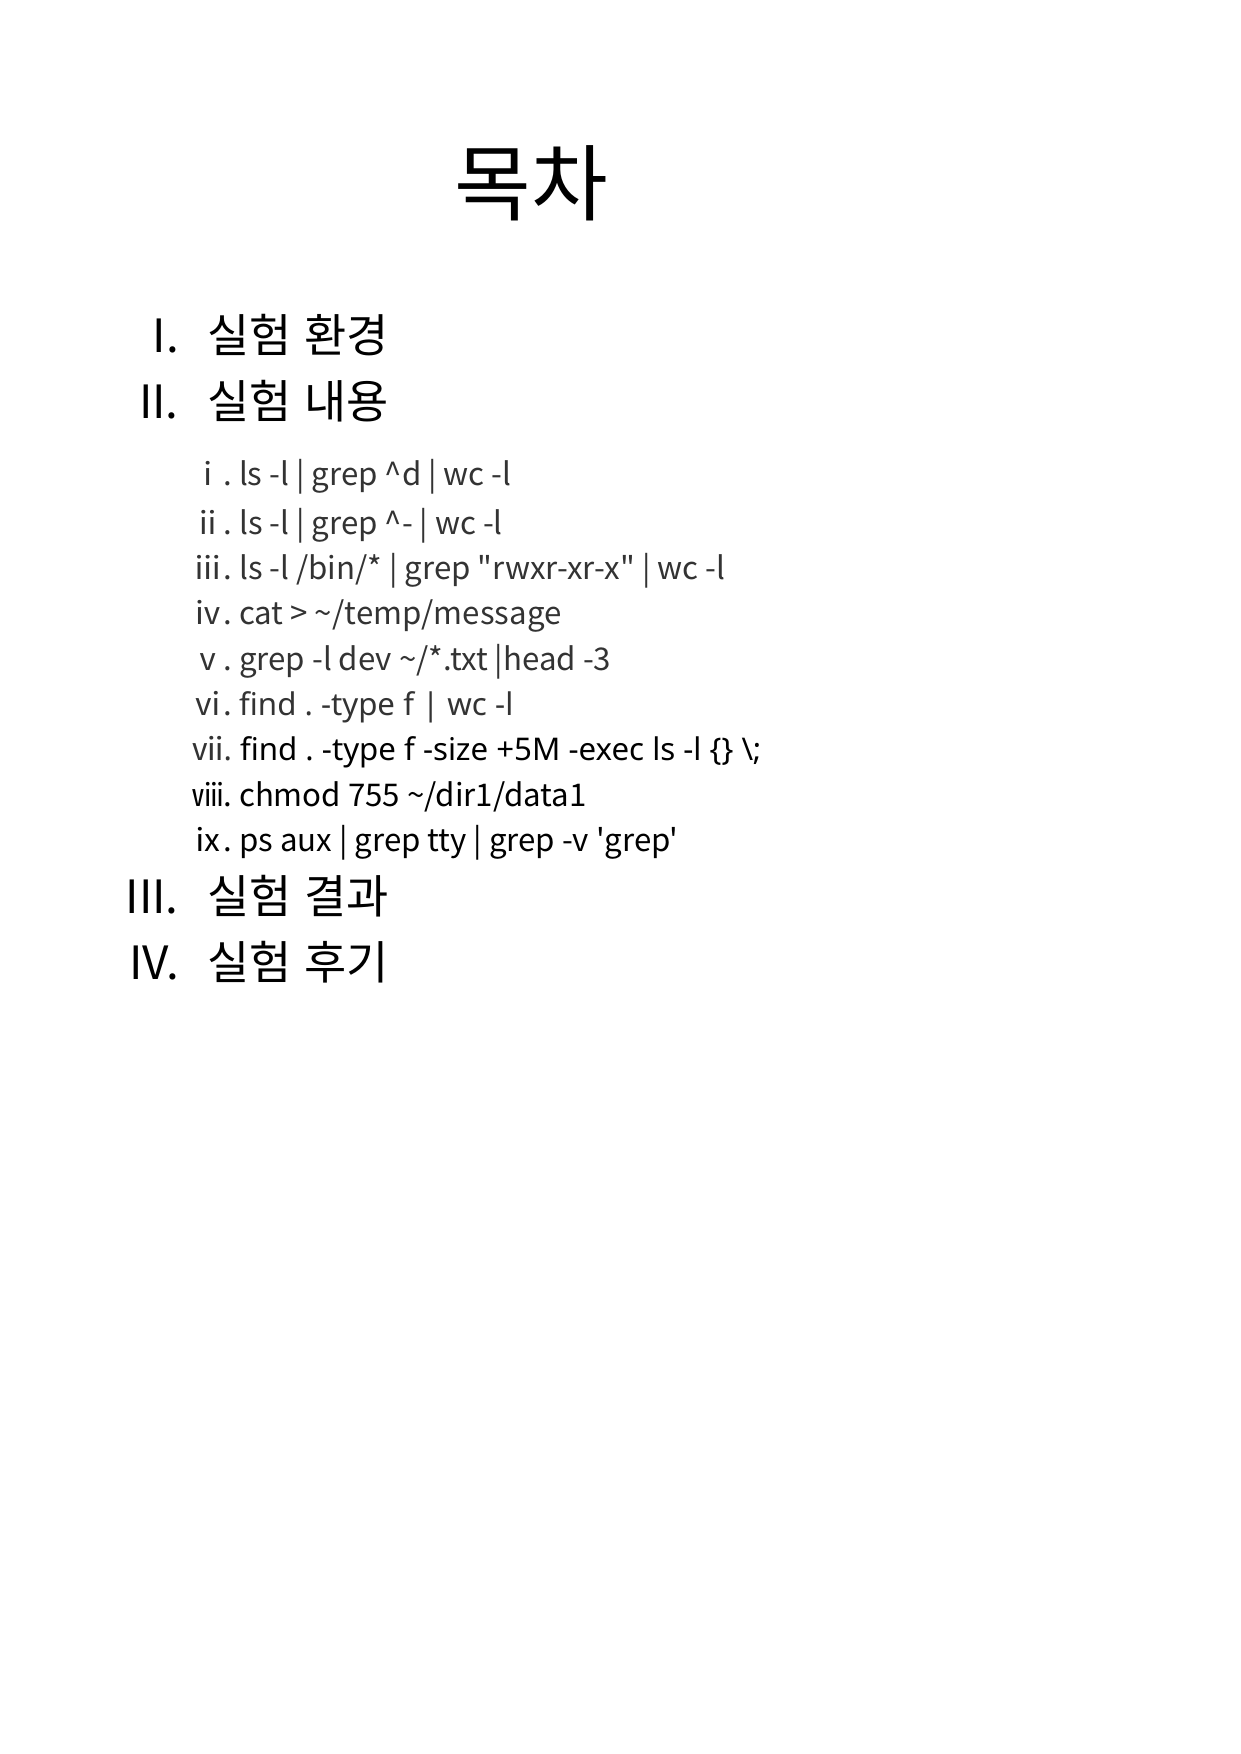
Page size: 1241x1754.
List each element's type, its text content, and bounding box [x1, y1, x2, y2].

text ⅴ. grep -l dev ~/*.txt |head -3 [118, 634, 1122, 679]
text ⅵ. find . -type f | wc -l [118, 679, 1122, 724]
text ⅰ. ls -l | grep ^d | wc -l [118, 432, 1122, 498]
list 실험 결과 [178, 860, 1122, 927]
list 실험 후기 [178, 927, 1122, 993]
list 실험 내용 [178, 365, 1122, 432]
text 목차 [118, 118, 1122, 239]
list 실험 환경 [178, 299, 1122, 365]
text ⅸ. ps aux | grep tty | grep -v 'grep' [118, 815, 1122, 860]
text ⅱ. ls -l | grep ^- | wc -l [118, 498, 1122, 543]
text ⅲ. ls -l /bin/* | grep "rwxr-xr-x" | wc -l [118, 543, 1122, 588]
text ⅷ. chmod 755 ~/dir1/data1 [118, 770, 1122, 815]
text ⅶ. find . -type f -size +5M -exec ls -l {} \; [118, 724, 1122, 770]
text ⅳ. cat > ~/temp/message [118, 588, 1122, 634]
